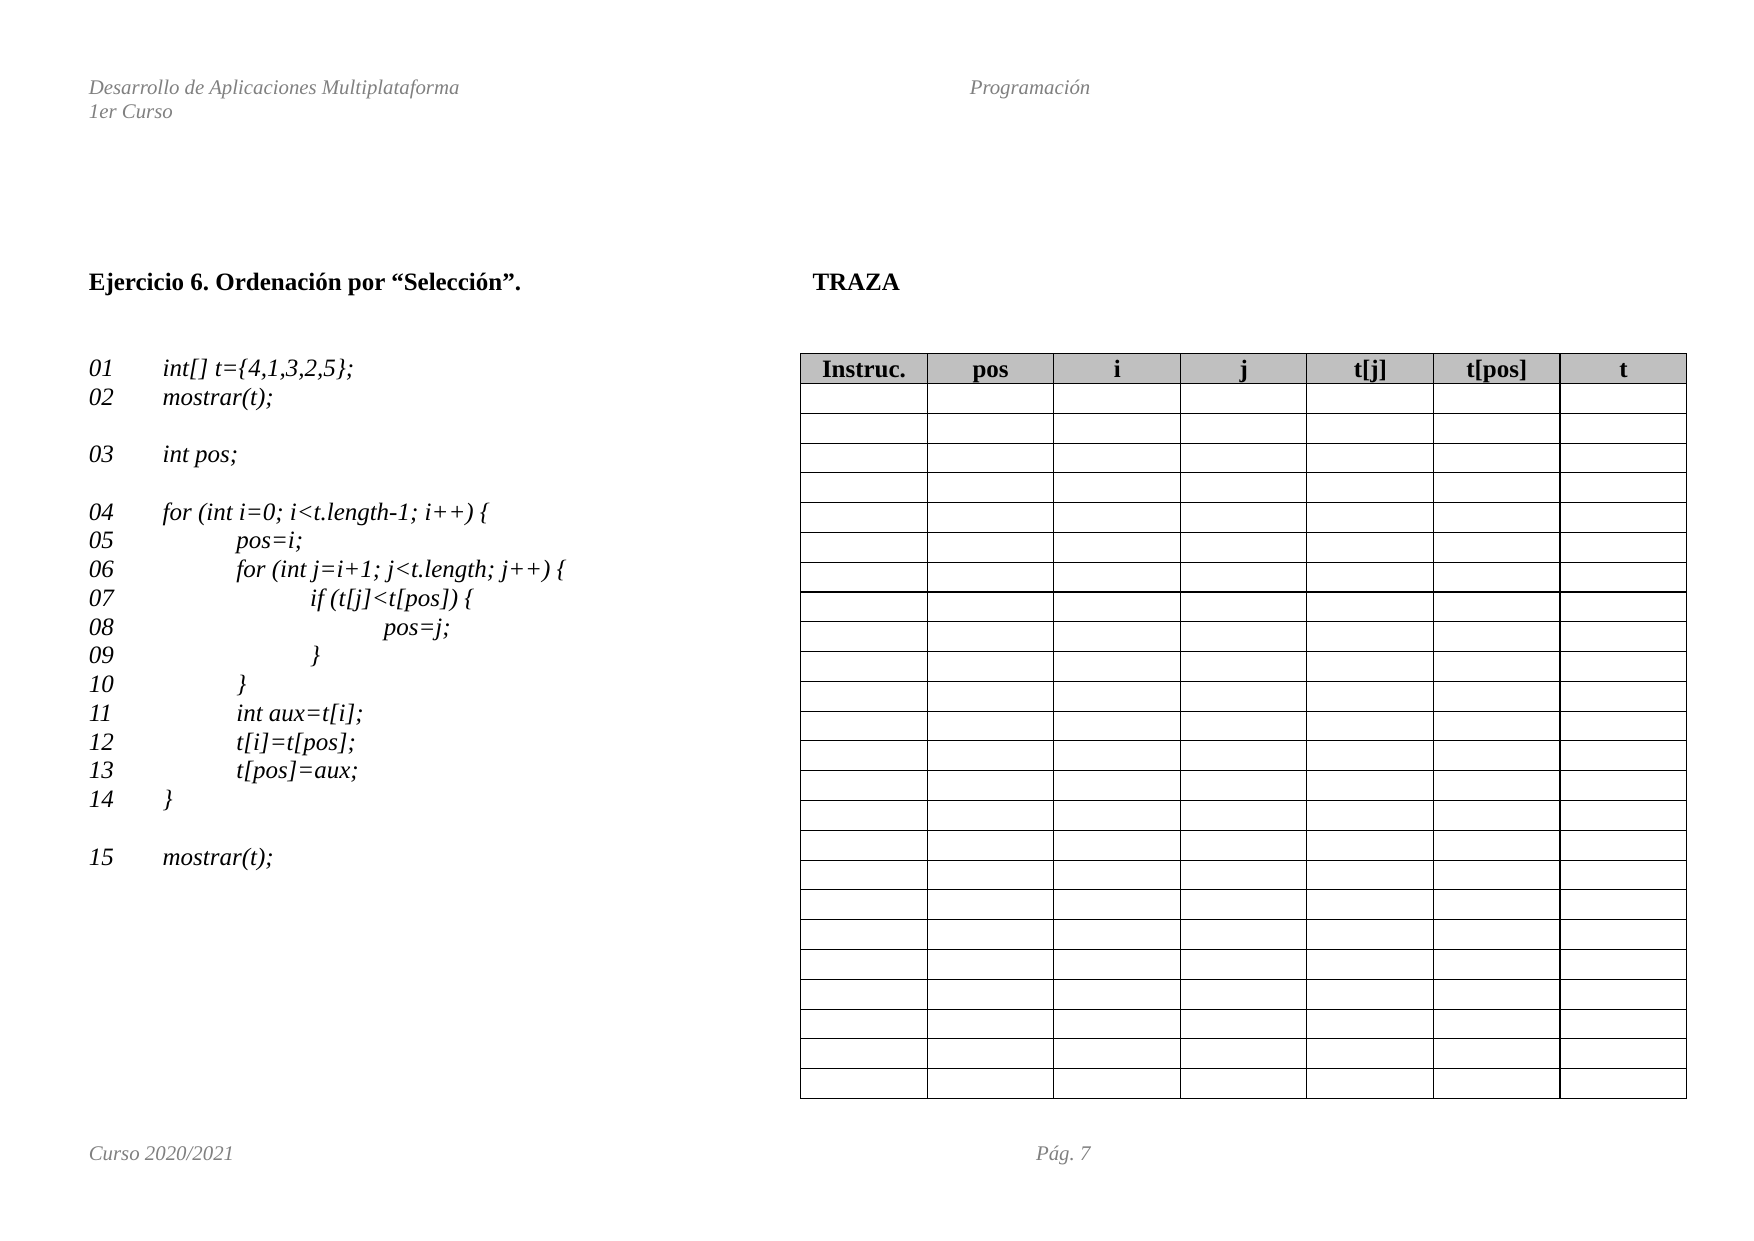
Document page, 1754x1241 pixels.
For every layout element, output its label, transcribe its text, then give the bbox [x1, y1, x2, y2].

text 07 if (t[j]<t[pos]) { [89, 583, 738, 612]
table_cell [1054, 1010, 1180, 1038]
table_cell [801, 920, 927, 949]
table_cell [1054, 414, 1180, 442]
table_cell [1181, 741, 1306, 770]
table_cell [1434, 1010, 1559, 1038]
table_cell [1054, 801, 1180, 830]
table_cell [928, 980, 1053, 1008]
table_cell [1054, 652, 1180, 681]
table_cell [1181, 712, 1306, 740]
table_cell [1561, 801, 1686, 830]
table_cell [928, 1069, 1053, 1098]
table_header t[j] [1307, 354, 1433, 383]
table_cell [928, 1039, 1053, 1068]
table_cell [1054, 950, 1180, 979]
table_cell [1054, 563, 1180, 591]
table_cell [801, 533, 927, 562]
table_cell [1561, 1010, 1686, 1038]
table_cell [1054, 593, 1180, 621]
table_cell [1181, 950, 1306, 979]
table_cell [1561, 920, 1686, 949]
table_cell [1434, 861, 1559, 889]
text 01 int[] t={4,1,3,2,5}; [89, 353, 738, 382]
table_cell [1561, 593, 1686, 621]
table_cell [1561, 503, 1686, 532]
table_cell [1181, 890, 1306, 919]
table_cell [928, 890, 1053, 919]
table_cell [1307, 741, 1433, 770]
table_cell [1054, 473, 1180, 502]
table_cell [1181, 1069, 1306, 1098]
table_cell [1054, 771, 1180, 800]
table_cell [928, 622, 1053, 651]
table_cell [1561, 831, 1686, 859]
table_cell [1181, 622, 1306, 651]
table_cell [1307, 473, 1433, 502]
table_cell [928, 563, 1053, 591]
table_cell [1181, 503, 1306, 532]
table_cell [1434, 563, 1559, 591]
table_cell [928, 771, 1053, 800]
table_cell [1054, 861, 1180, 889]
table_cell [1561, 473, 1686, 502]
table_cell [801, 1069, 927, 1098]
text 09 } [89, 641, 738, 669]
table_cell [1307, 801, 1433, 830]
table_cell [801, 861, 927, 889]
table_cell [1434, 741, 1559, 770]
table_cell [1561, 1039, 1686, 1068]
table_cell [1307, 384, 1433, 413]
table_cell [928, 1010, 1053, 1038]
table_cell [1434, 622, 1559, 651]
text 14 } [89, 784, 738, 813]
table_cell [1561, 444, 1686, 472]
table_cell [1307, 414, 1433, 442]
table_cell [1561, 652, 1686, 681]
table_cell [1307, 503, 1433, 532]
table_cell [1434, 682, 1559, 711]
table_cell [928, 682, 1053, 711]
table_cell [1561, 563, 1686, 591]
table_cell [928, 920, 1053, 949]
table_cell [1434, 890, 1559, 919]
text 06 for (int j=i+1; j<t.length; j++) { [89, 554, 738, 583]
table_cell [801, 444, 927, 472]
table_cell [928, 533, 1053, 562]
text Ejercicio 6. Ordenación por “Selección”. [89, 267, 738, 296]
table_cell [801, 712, 927, 740]
table_cell [1561, 622, 1686, 651]
table_cell [1307, 1010, 1433, 1038]
table_cell [1054, 920, 1180, 949]
table_cell [1307, 444, 1433, 472]
table_cell [1561, 890, 1686, 919]
table_cell [1434, 533, 1559, 562]
table_header t [1561, 354, 1686, 383]
table_cell [801, 890, 927, 919]
table_cell [1434, 473, 1559, 502]
text 15 mostrar(t); [89, 842, 738, 871]
table_cell [1434, 414, 1559, 442]
table_cell [1181, 533, 1306, 562]
table_cell [801, 741, 927, 770]
table_cell [1181, 444, 1306, 472]
table_cell [928, 444, 1053, 472]
table_cell [1561, 414, 1686, 442]
table_cell [1307, 831, 1433, 859]
text 10 } [89, 669, 738, 698]
table_cell [1181, 414, 1306, 442]
table_cell [1434, 1069, 1559, 1098]
table_cell [801, 414, 927, 442]
table_cell [1561, 771, 1686, 800]
table_cell [1181, 593, 1306, 621]
text 11 int aux=t[i]; [89, 698, 738, 727]
table_cell [1307, 712, 1433, 740]
table_cell [1307, 533, 1433, 562]
table_cell [1307, 920, 1433, 949]
table_cell [1181, 473, 1306, 502]
table_cell [928, 593, 1053, 621]
table_cell [1561, 980, 1686, 1008]
table_cell [928, 652, 1053, 681]
table_cell [928, 384, 1053, 413]
table_cell [1054, 384, 1180, 413]
table_cell [1181, 682, 1306, 711]
table_cell [1054, 444, 1180, 472]
table_cell [1434, 920, 1559, 949]
table_header j [1181, 354, 1306, 383]
table_cell [928, 503, 1053, 532]
table_cell [801, 652, 927, 681]
table_cell [1434, 950, 1559, 979]
table_cell [1181, 1039, 1306, 1068]
table_cell [1307, 622, 1433, 651]
table_cell [1561, 1069, 1686, 1098]
table_cell [1054, 831, 1180, 859]
table_cell [1307, 593, 1433, 621]
table_cell [1307, 682, 1433, 711]
table_cell [1181, 771, 1306, 800]
table_cell [801, 771, 927, 800]
table_cell [1307, 980, 1433, 1008]
table_cell [1434, 712, 1559, 740]
table_cell [1181, 980, 1306, 1008]
table_cell [801, 831, 927, 859]
table_cell [928, 414, 1053, 442]
table_cell [1181, 920, 1306, 949]
table_cell [801, 593, 927, 621]
table_cell [1307, 1069, 1433, 1098]
table_cell [801, 384, 927, 413]
table_cell [928, 741, 1053, 770]
table_cell [1434, 593, 1559, 621]
table_cell [801, 503, 927, 532]
table_cell [1561, 861, 1686, 889]
text 13 t[pos]=aux; [89, 756, 738, 784]
table_cell [1054, 980, 1180, 1008]
table_cell [1307, 950, 1433, 979]
table_cell [1434, 801, 1559, 830]
table_cell [928, 831, 1053, 859]
table_cell [1054, 503, 1180, 532]
table_cell [801, 473, 927, 502]
table_cell [1181, 861, 1306, 889]
table_cell [1307, 1039, 1433, 1068]
table_cell [928, 712, 1053, 740]
table_cell [1181, 1010, 1306, 1038]
text 04 for (int i=0; i<t.length-1; i++) { [89, 497, 738, 526]
table_cell [1054, 622, 1180, 651]
table_cell [801, 1010, 927, 1038]
table_cell [1561, 712, 1686, 740]
table_cell [1181, 801, 1306, 830]
table_cell [1054, 712, 1180, 740]
table_cell [1434, 384, 1559, 413]
table_cell [801, 980, 927, 1008]
table_cell [801, 682, 927, 711]
table_cell [1561, 741, 1686, 770]
text 08 pos=j; [89, 612, 738, 641]
table_cell [1054, 1039, 1180, 1068]
table_cell [1434, 652, 1559, 681]
table_header i [1054, 354, 1180, 383]
text 05 pos=i; [89, 526, 738, 554]
table_cell [1307, 890, 1433, 919]
table_cell [801, 801, 927, 830]
table_cell [1181, 563, 1306, 591]
table_cell [1181, 384, 1306, 413]
table_cell [1434, 980, 1559, 1008]
table_cell [1434, 831, 1559, 859]
text TRAZA [812, 267, 1636, 296]
table_cell [1434, 771, 1559, 800]
table_cell [1054, 890, 1180, 919]
table_cell [1561, 384, 1686, 413]
table_cell [1307, 861, 1433, 889]
table_cell [928, 473, 1053, 502]
table_cell [1054, 533, 1180, 562]
text 02 mostrar(t); [89, 382, 738, 411]
table_header Instruc. [801, 354, 927, 383]
table_cell [928, 950, 1053, 979]
table_cell [801, 1039, 927, 1068]
table_cell [1434, 444, 1559, 472]
table_cell [1434, 503, 1559, 532]
table_header t[pos] [1434, 354, 1559, 383]
table_cell [1307, 771, 1433, 800]
table_cell [1434, 1039, 1559, 1068]
table_cell [1561, 950, 1686, 979]
table_cell [1561, 682, 1686, 711]
table_cell [928, 861, 1053, 889]
table_cell [1181, 652, 1306, 681]
text 12 t[i]=t[pos]; [89, 727, 738, 756]
table_header pos [928, 354, 1053, 383]
table_cell [1307, 652, 1433, 681]
table_cell [1307, 563, 1433, 591]
table_cell [1054, 682, 1180, 711]
table_cell [1054, 1069, 1180, 1098]
text 03 int pos; [89, 439, 738, 468]
table_cell [801, 622, 927, 651]
table_cell [1561, 533, 1686, 562]
table_cell [1054, 741, 1180, 770]
table_cell [801, 563, 927, 591]
table_cell [801, 950, 927, 979]
table_cell [1181, 831, 1306, 859]
table_cell [928, 801, 1053, 830]
